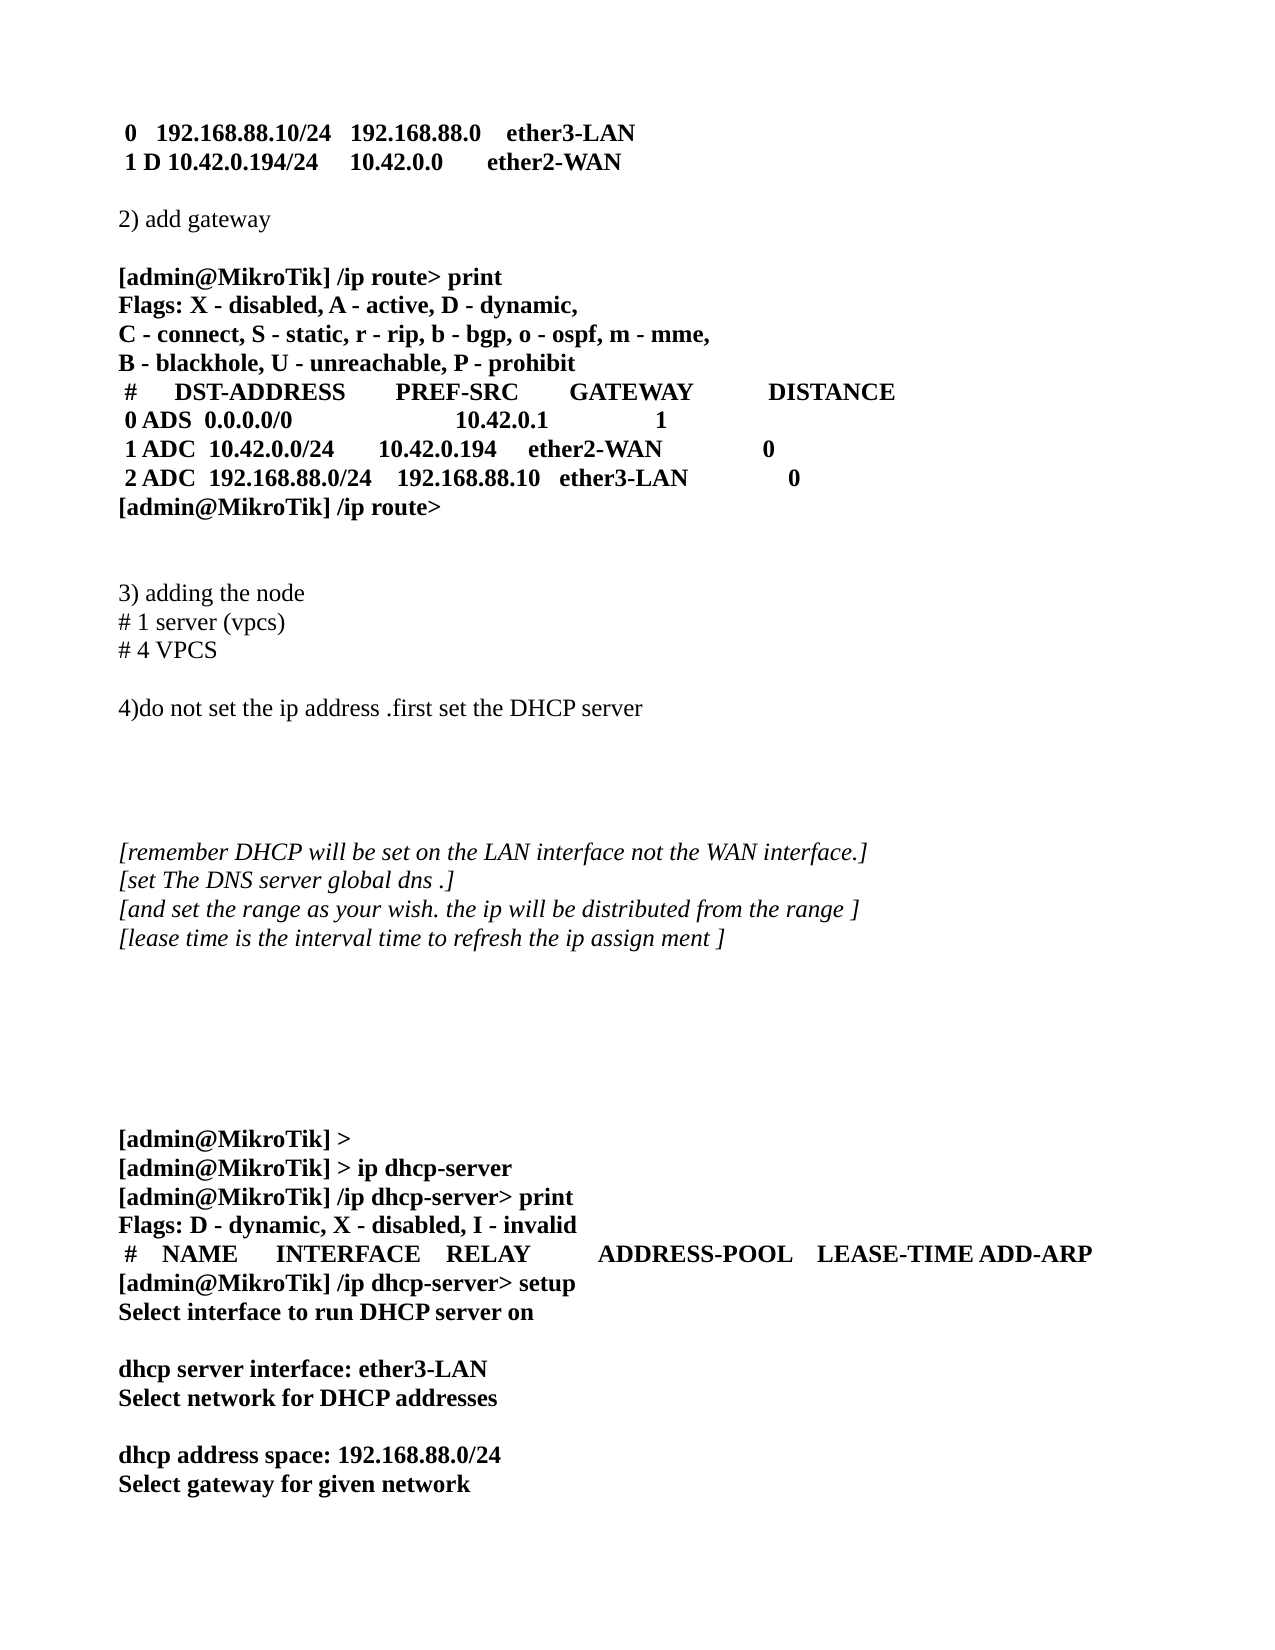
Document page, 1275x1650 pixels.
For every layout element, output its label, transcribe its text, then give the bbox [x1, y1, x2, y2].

text [admin@MikroTik] /ip route> print [118, 262, 1157, 291]
text [admin@MikroTik] > ip dhcp-server [118, 1153, 1157, 1182]
text [admin@MikroTik] /ip dhcp-server> setup [118, 1268, 1157, 1297]
text Flags: X - disabled, A - active, D - dynamic, [118, 291, 1157, 319]
text C - connect, S - static, r - rip, b - bgp, o - ospf, m - mme, [118, 319, 1157, 348]
text [admin@MikroTik] /ip dhcp-server> print [118, 1182, 1157, 1211]
text Select interface to run DHCP server on [118, 1297, 1157, 1326]
text dhcp server interface: ether3-LAN [118, 1354, 1157, 1383]
text 1 ADC 10.42.0.0/24 10.42.0.194 ether2-WAN 0 [118, 434, 1157, 463]
text dhcp address space: 192.168.88.0/24 [118, 1441, 1157, 1469]
text # 1 server (vpcs) [118, 607, 1157, 636]
text 2 ADC 192.168.88.0/24 192.168.88.10 ether3-LAN 0 [118, 463, 1157, 492]
text [set The DNS server global dns .] [118, 866, 1157, 894]
text 2) add gateway [118, 204, 1157, 233]
text [remember DHCP will be set on the LAN interface not the WAN interface.] [118, 837, 1157, 866]
text # DST-ADDRESS PREF-SRC GATEWAY DISTANCE [118, 377, 1157, 406]
text Select gateway for given network [118, 1469, 1157, 1498]
text Flags: D - dynamic, X - disabled, I - invalid [118, 1211, 1157, 1239]
text # NAME INTERFACE RELAY ADDRESS-POOL LEASE-TIME ADD-ARP [118, 1239, 1157, 1268]
text [and set the range as your wish. the ip will be distributed from the range ] [118, 894, 1157, 923]
text 1 D 10.42.0.194/24 10.42.0.0 ether2-WAN [118, 147, 1157, 176]
text 3) adding the node [118, 578, 1157, 607]
text [admin@MikroTik] /ip route> [118, 492, 1157, 521]
text 0 192.168.88.10/24 192.168.88.0 ether3-LAN [118, 118, 1157, 147]
text # 4 VPCS [118, 636, 1157, 664]
text 0 ADS 0.0.0.0/0 10.42.0.1 1 [118, 406, 1157, 434]
text Select network for DHCP addresses [118, 1383, 1157, 1412]
text [admin@MikroTik] > [118, 1124, 1157, 1153]
text 4)do not set the ip address .first set the DHCP server [118, 693, 1157, 722]
text [lease time is the interval time to refresh the ip assign ment ] [118, 923, 1157, 952]
text B - blackhole, U - unreachable, P - prohibit [118, 348, 1157, 377]
